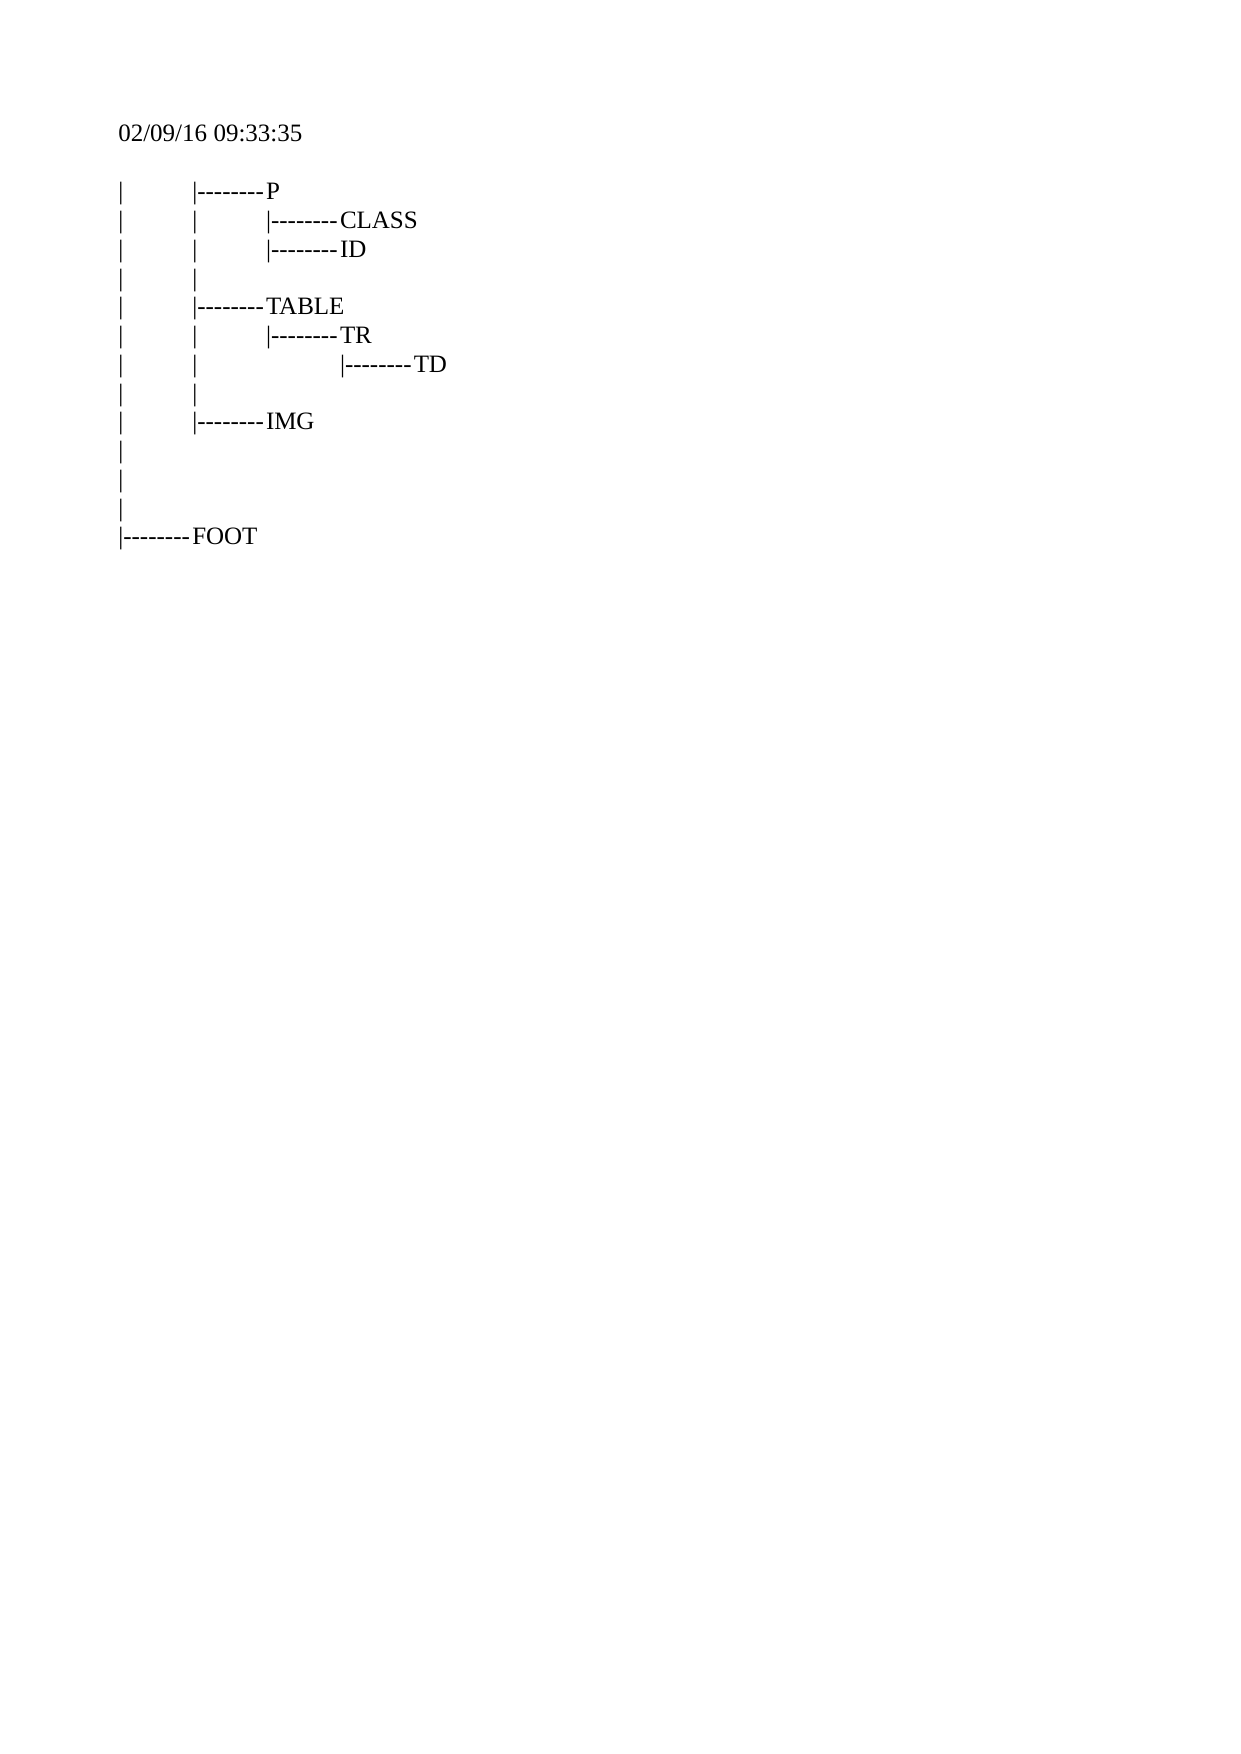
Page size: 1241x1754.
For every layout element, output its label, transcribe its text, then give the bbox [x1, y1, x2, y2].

text | | |-------- CLASS [118, 205, 1122, 234]
text | | [118, 378, 1122, 406]
text | | |-------- TR [118, 320, 1122, 349]
text | [118, 493, 1122, 521]
text | |-------- P [118, 176, 1122, 205]
text | [118, 435, 1122, 464]
text | |-------- IMG [118, 406, 1122, 435]
text | | [118, 263, 1122, 291]
text | |-------- TABLE [118, 291, 1122, 320]
text | [118, 464, 1122, 493]
text | | |-------- TD [118, 349, 1122, 378]
text |-------- FOOT [118, 521, 1122, 550]
text | | |-------- ID [118, 234, 1122, 263]
